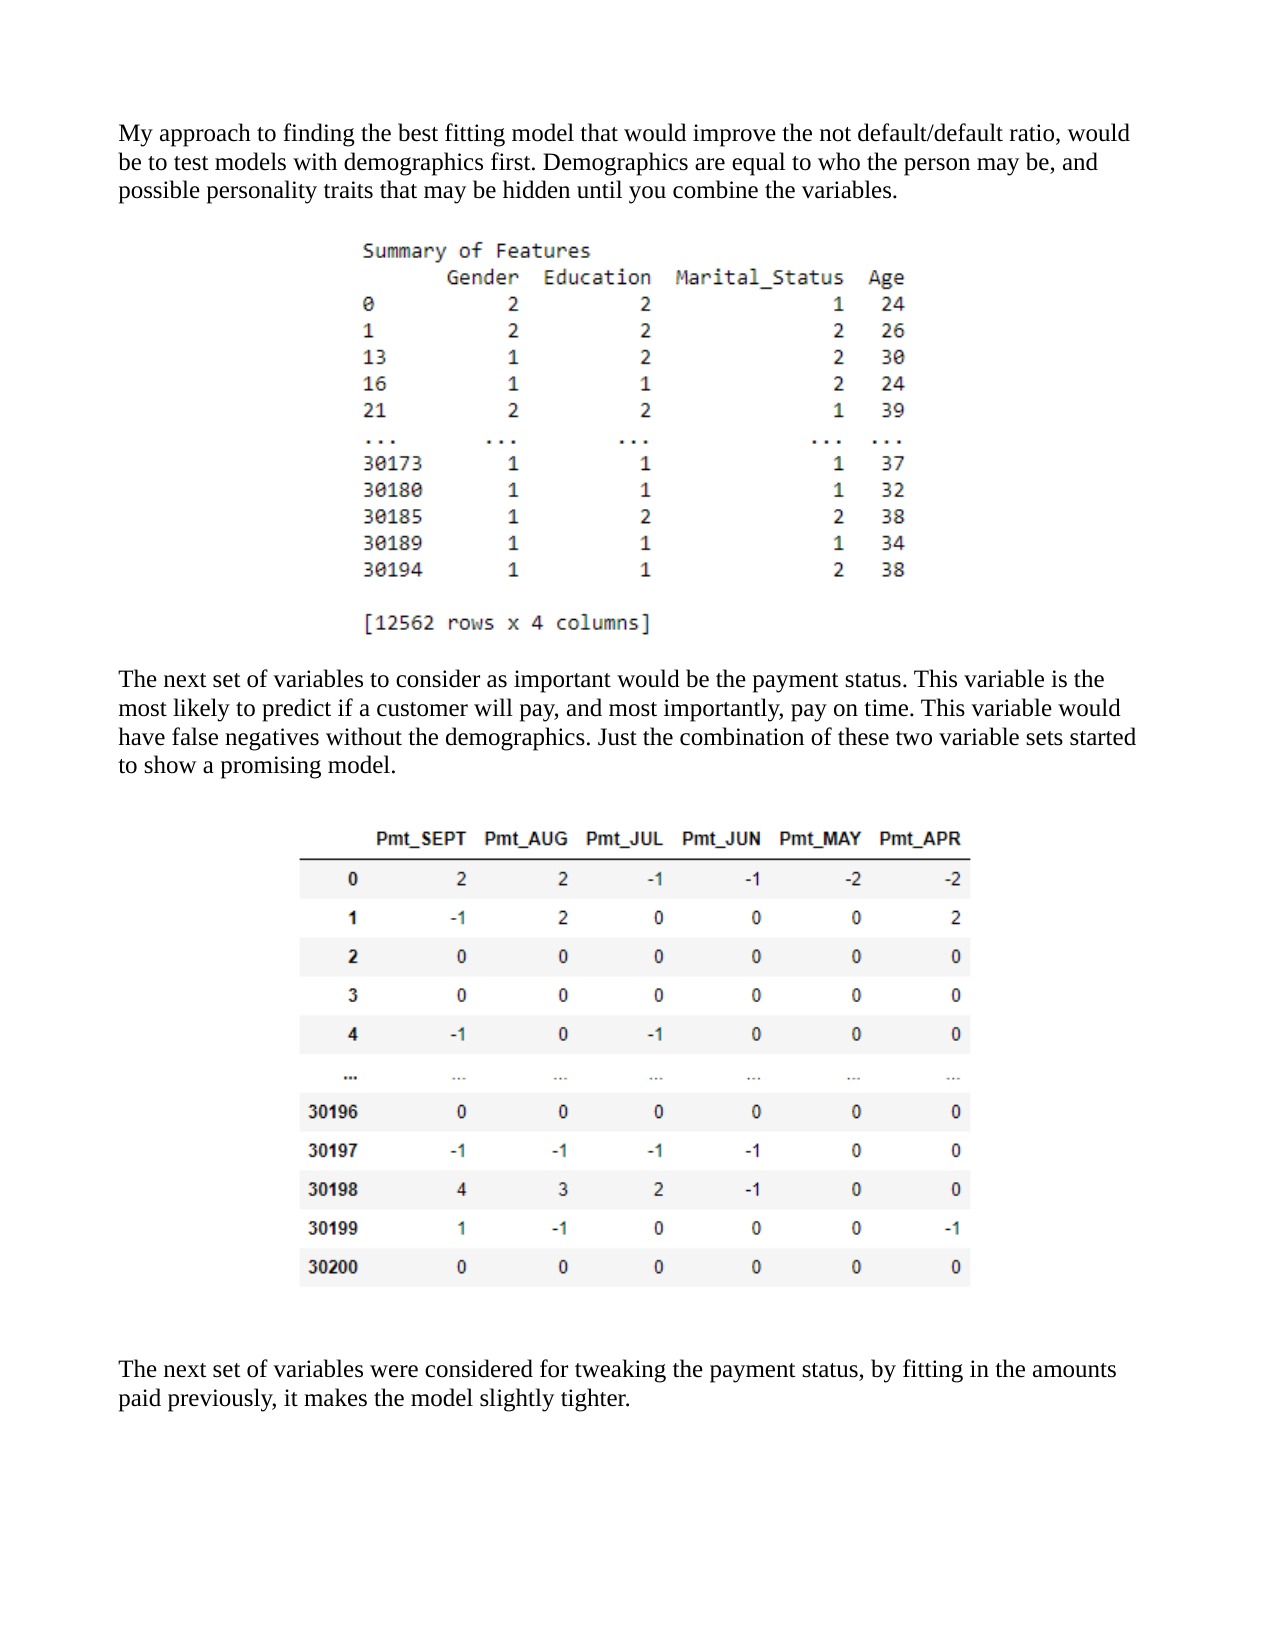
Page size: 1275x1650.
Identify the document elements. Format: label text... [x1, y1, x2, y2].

text The next set of variables to consider as important would be the payment status. This variable is the most likely to predict if a customer will pay, and most importantly, pay on time. This variable would have false negatives without the demographics. Just the combination of these two variable sets started to show a promising model. [118, 664, 1157, 779]
picture [351, 233, 924, 644]
text My approach to finding the best fitting model that would improve the not default/default ratio, would be to test models with demographics first. Demographics are equal to who the person may be, and possible personality traits that may be hidden until you combine the variables. [118, 118, 1157, 204]
picture [288, 808, 987, 1311]
text The next set of variables were considered for tweaking the payment status, by fitting in the amounts paid previously, it makes the model slightly tighter. [118, 1354, 1157, 1412]
